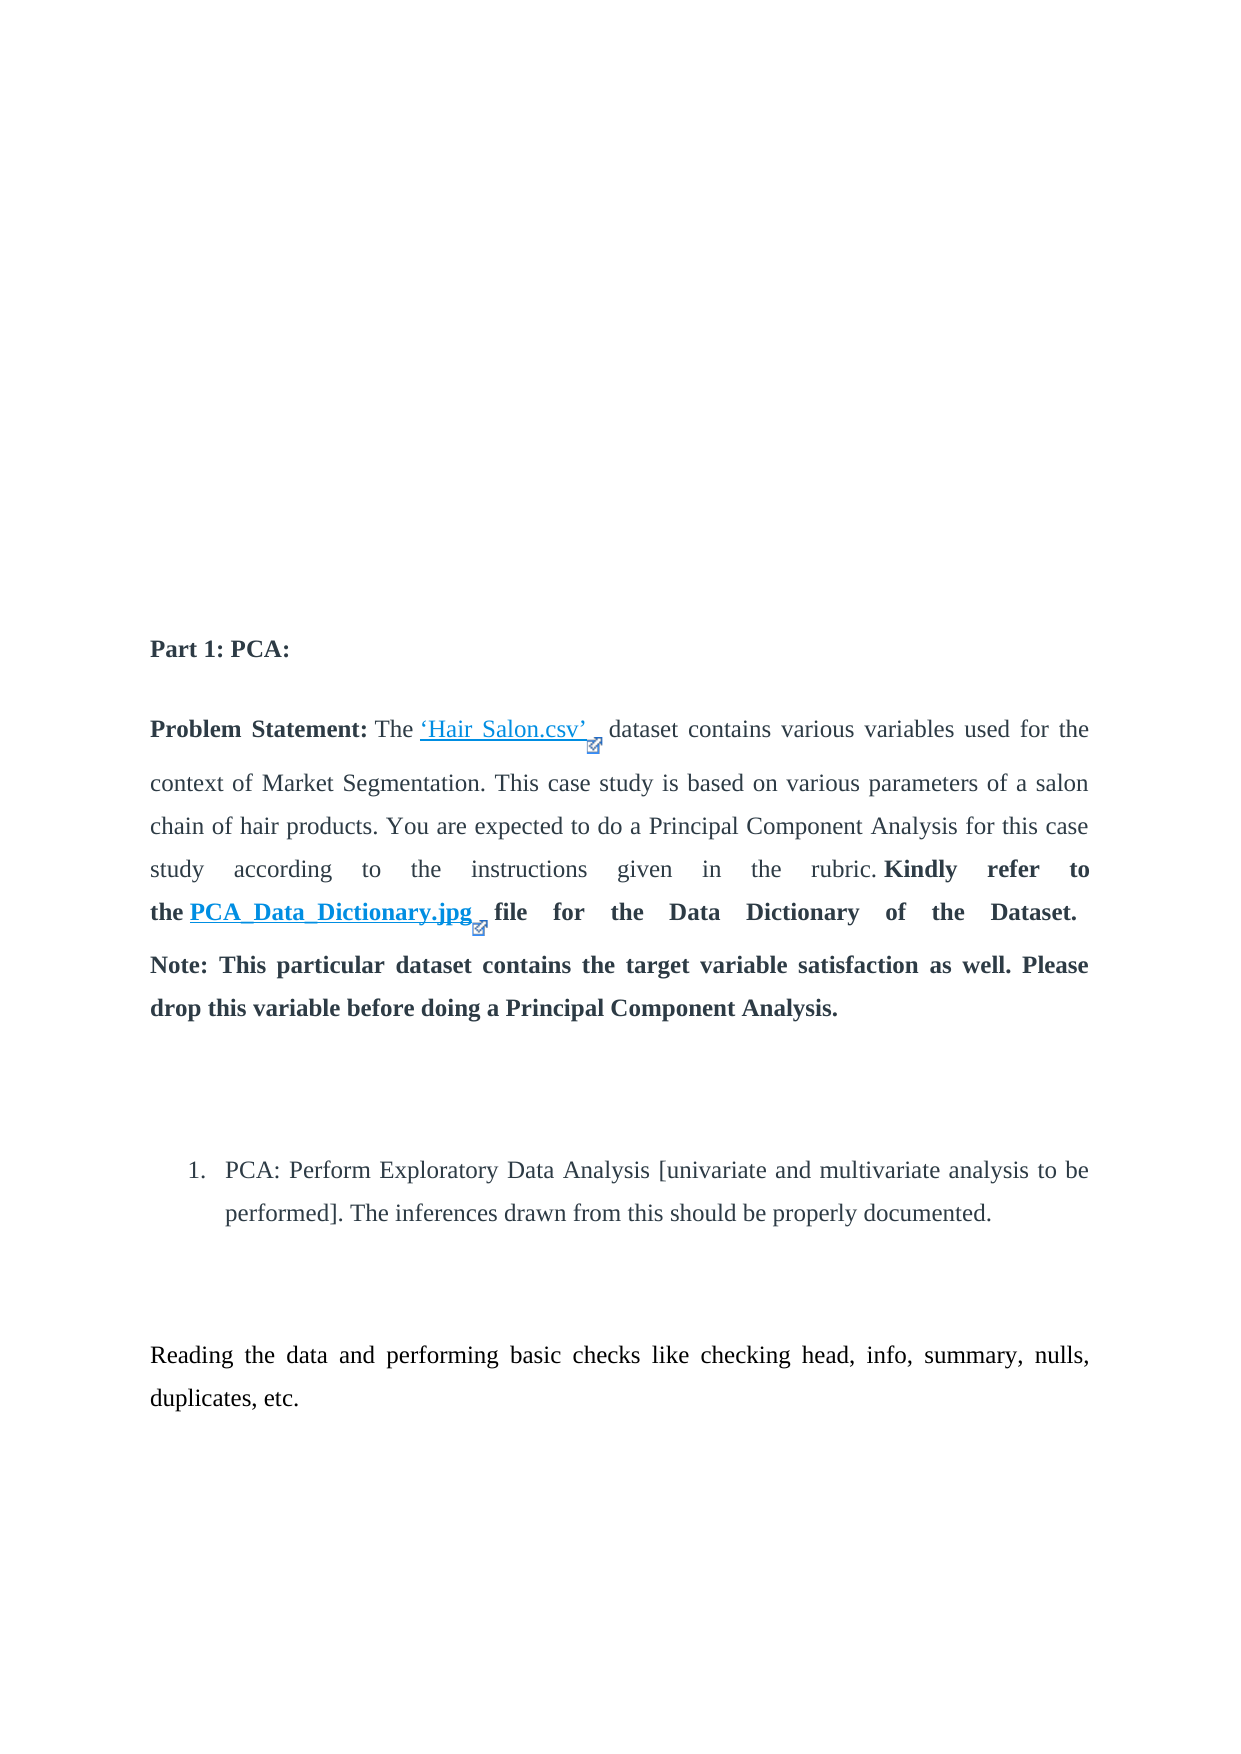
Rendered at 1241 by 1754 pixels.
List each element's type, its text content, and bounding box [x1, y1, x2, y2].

list PCA: Perform Exploratory Data Analysis [univariate and multivariate analysis to be performed]. The inferences drawn from this should be properly documented. [187, 1155, 1090, 1227]
text Problem Statement: The ‘Hair Salon.csv’ dataset contains various variables used for the context of Market Segmentation. This case study is based on various parameters of a salon chain of hair products. You are expected to do a Principal Component Analysis for this case study according to the instructions given in the rubric. Kindly refer to the PCA_Data_Dictionary.jpg file for the Data Dictionary of the Dataset. Note: This particular dataset contains the target variable satisfaction as well. Please drop this variable before doing a Principal Component Analysis. [150, 714, 1090, 1022]
text Part 1: PCA: [150, 634, 1090, 662]
text Reading the data and performing basic checks like checking head, info, summary, nulls, duplicates, etc. [150, 1340, 1090, 1412]
